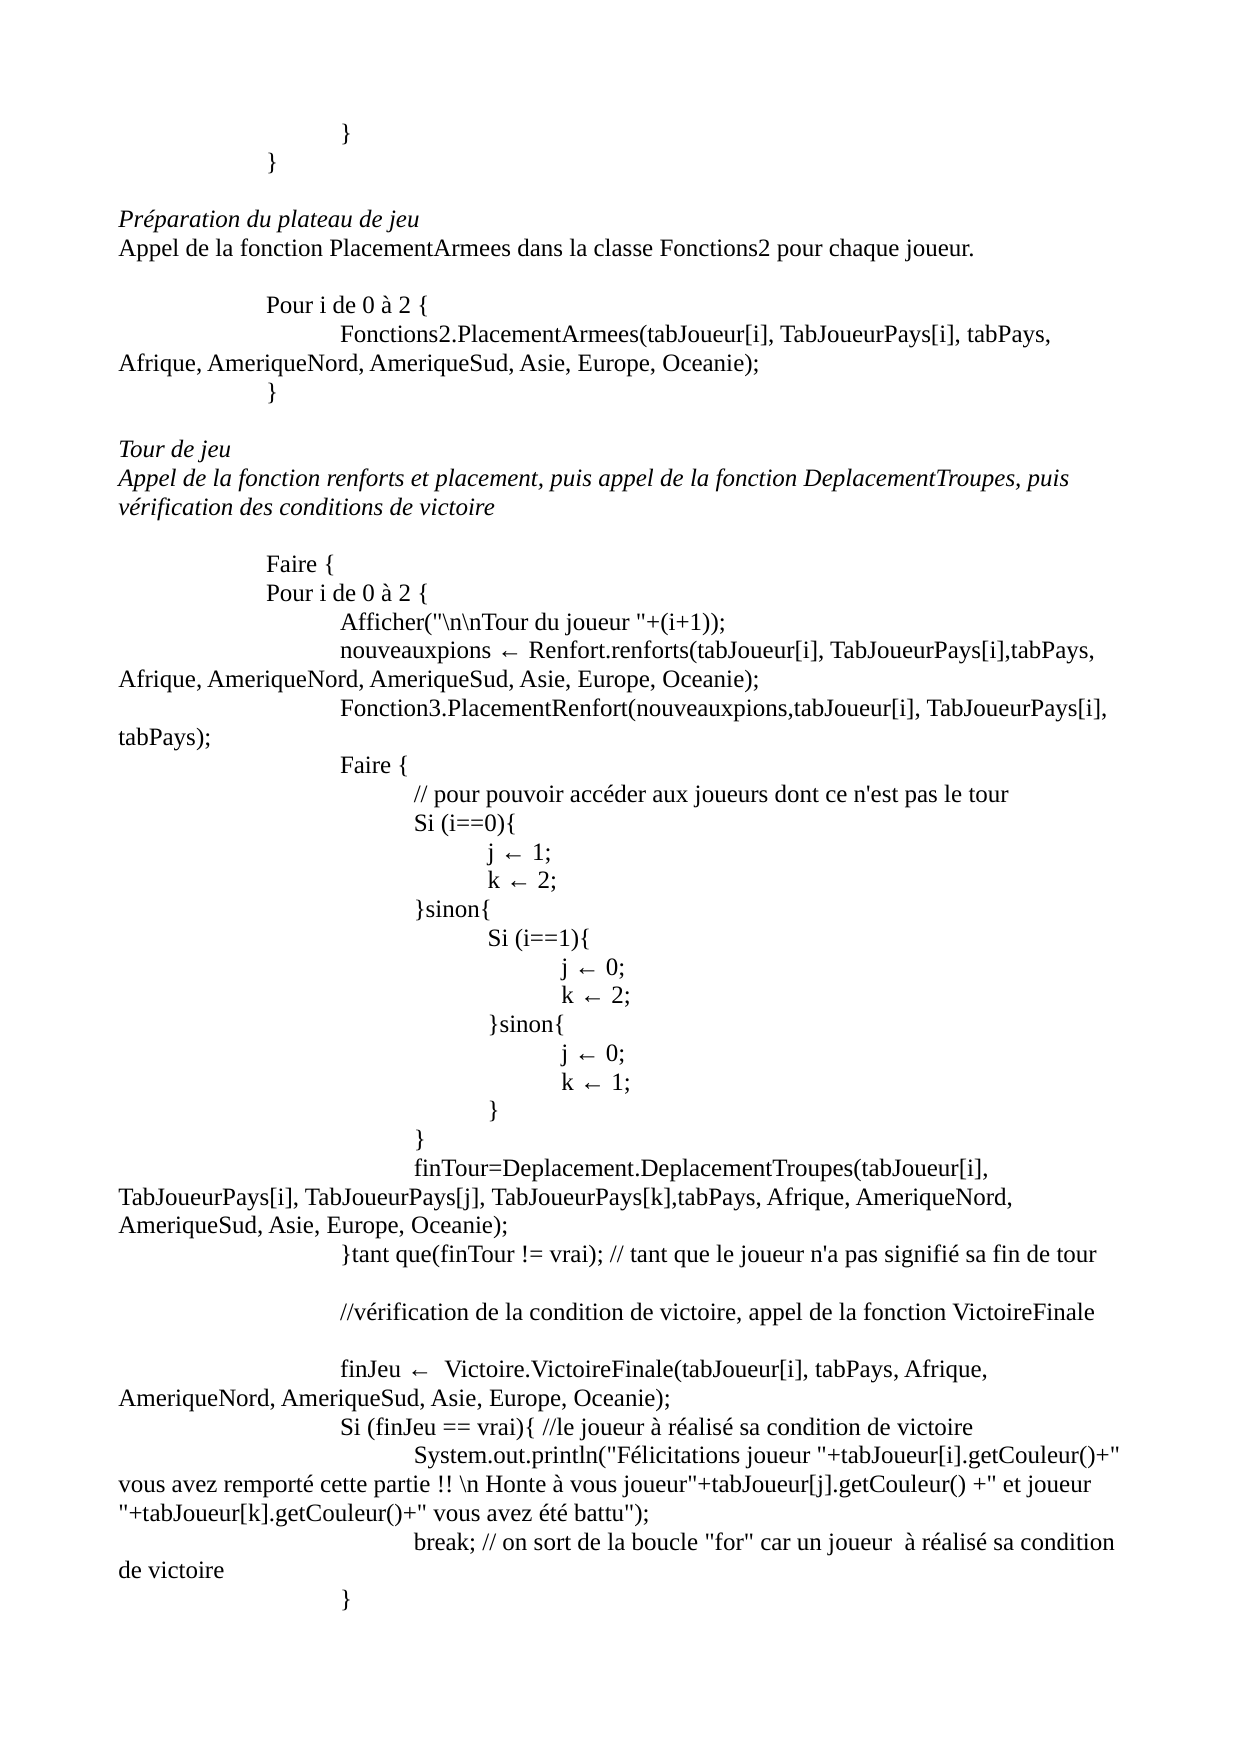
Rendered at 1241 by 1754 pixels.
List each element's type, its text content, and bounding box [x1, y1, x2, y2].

text } } Préparation du plateau de jeu [118, 118, 1122, 233]
text Appel de la fonction PlacementArmees dans la classe Fonctions2 pour chaque joueur. [118, 233, 1122, 262]
text Appel de la fonction renforts et placement, puis appel de la fonction DeplacementTroupes, puis vérification des conditions de victoire [118, 463, 1122, 521]
text //vérification de la condition de victoire, appel de la fonction VictoireFinale [118, 1268, 1122, 1326]
text Pour i de 0 à 2 { Fonctions2.PlacementArmees(tabJoueur[i], TabJoueurPays[i], tabPays, Afrique, AmeriqueNord, AmeriqueSud, Asie, Europe, Oceanie); } Tour de jeu [118, 262, 1122, 463]
text finJeu ← Victoire.VictoireFinale(tabJoueur[i], tabPays, Afrique, AmeriqueNord, AmeriqueSud, Asie, Europe, Oceanie); Si (finJeu == vrai){ //le joueur à réalisé sa condition de victoire System.out.println("Félicitations joueur "+tabJoueur[i].getCouleur()+" vous avez remporté cette partie !! \n Honte à vous joueur"+tabJoueur[j].getCouleur() +" et joueur "+tabJoueur[k].getCouleur()+" vous avez été battu"); break; // on sort de la boucle "for" car un joueur à réalisé sa condition de victoire } [118, 1326, 1122, 1613]
text Faire { Pour i de 0 à 2 { Afficher("\n\nTour du joueur "+(i+1)); nouveauxpions ← Renfort.renforts(tabJoueur[i], TabJoueurPays[i],tabPays, Afrique, AmeriqueNord, AmeriqueSud, Asie, Europe, Oceanie); Fonction3.PlacementRenfort(nouveauxpions,tabJoueur[i], TabJoueurPays[i], tabPays); Faire { // pour pouvoir accéder aux joueurs dont ce n'est pas le tour Si (i==0){ j ← 1; k ← 2; }sinon{ Si (i==1){ j ← 0; k ← 2; }sinon{ j ← 0; k ← 1; } } finTour=Deplacement.DeplacementTroupes(tabJoueur[i], TabJoueurPays[i], TabJoueurPays[j], TabJoueurPays[k],tabPays, Afrique, AmeriqueNord, AmeriqueSud, Asie, Europe, Oceanie); }tant que(finTour != vrai); // tant que le joueur n'a pas signifié sa fin de tour [118, 521, 1122, 1268]
